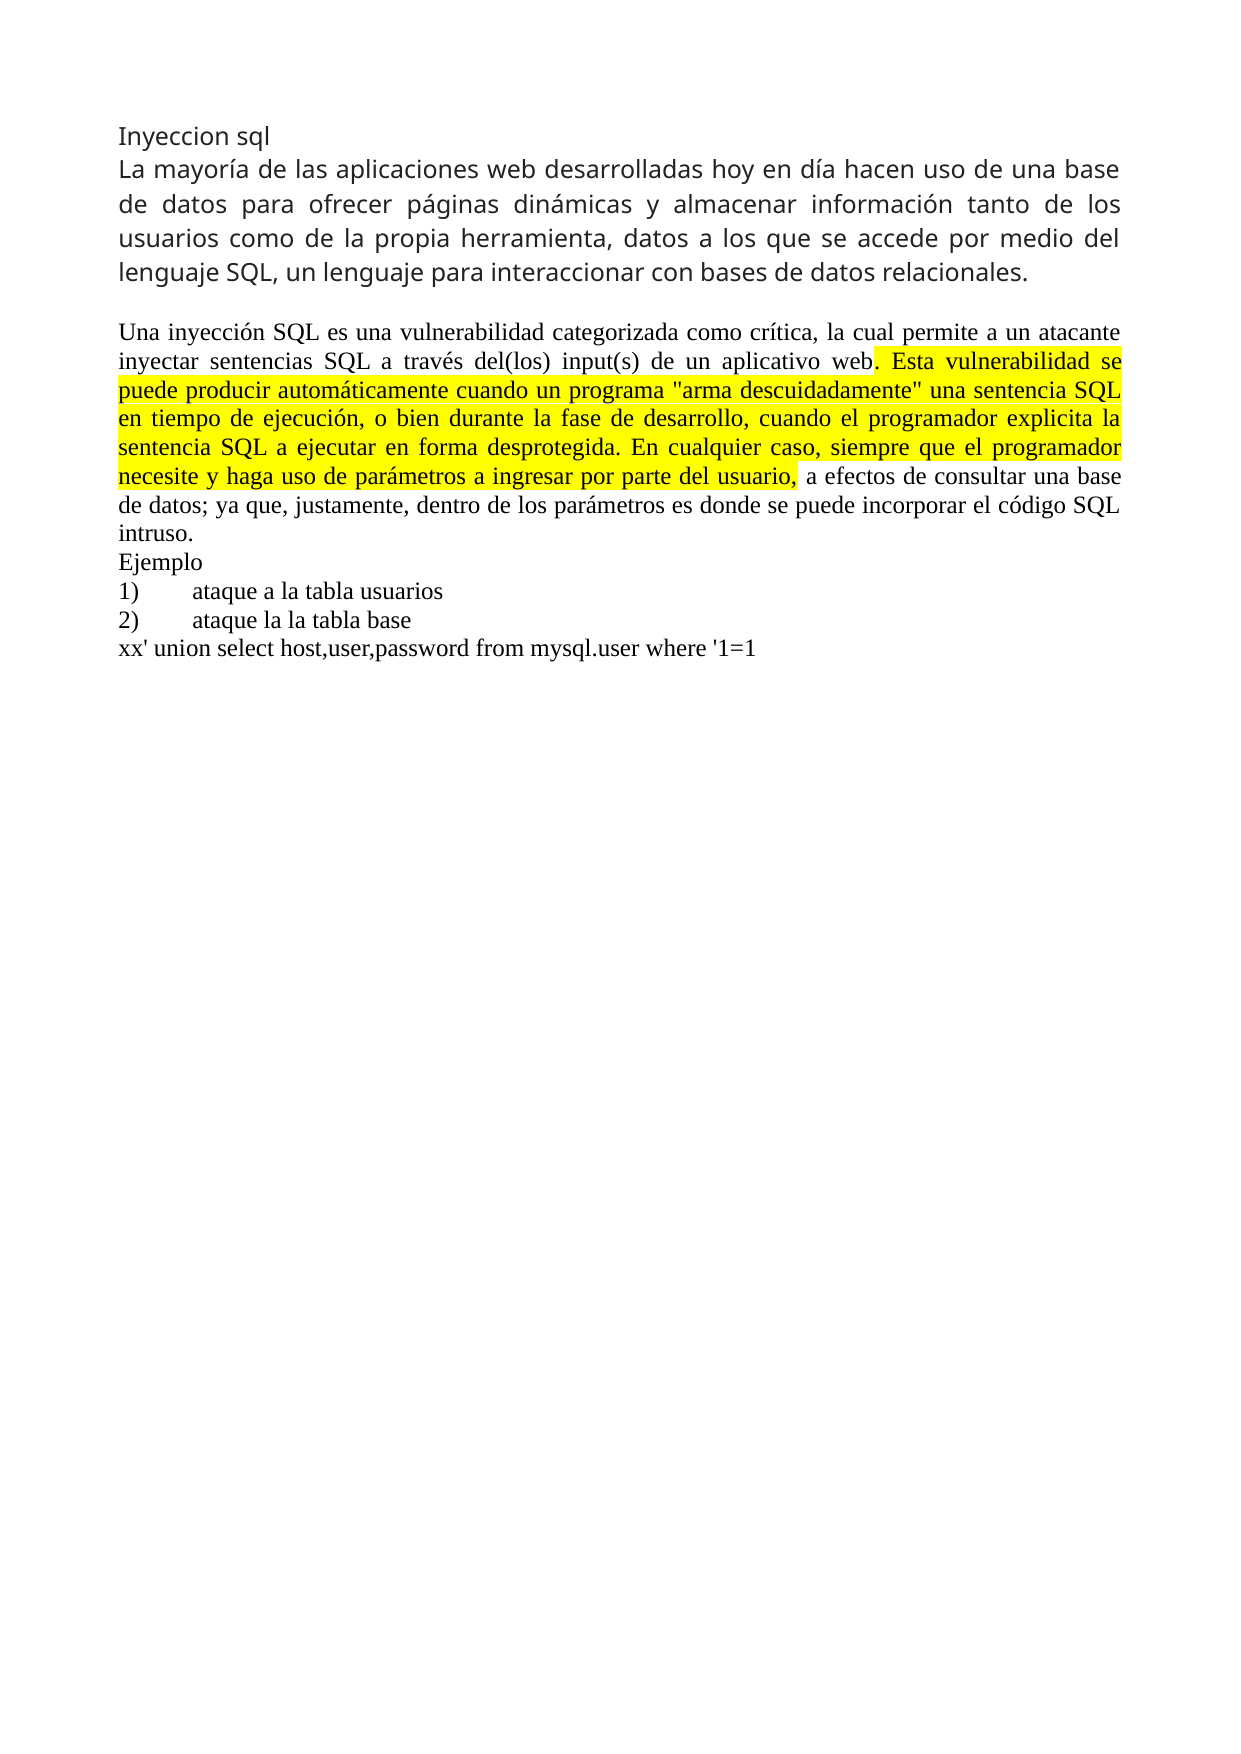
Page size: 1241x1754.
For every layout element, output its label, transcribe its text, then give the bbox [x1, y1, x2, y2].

text Ejemplo [118, 547, 1122, 576]
text Inyeccion sql [118, 118, 1122, 152]
text xx' union select host,user,password from mysql.user where '1=1 [118, 633, 1122, 662]
list ataque a la tabla usuarios [118, 576, 1122, 605]
text La mayoría de las aplicaciones web desarrolladas hoy en día hacen uso de una base de datos para ofrecer páginas dinámicas y almacenar información tanto de los usuarios como de la propia herramienta, datos a los que se accede por medio del lenguaje SQL, un lenguaje para interaccionar con bases de datos relacionales. [118, 152, 1122, 288]
text Una inyección SQL es una vulnerabilidad categorizada como crítica, la cual permite a un atacante inyectar sentencias SQL a través del(los) input(s) de un aplicativo web. Esta vulnerabilidad se puede producir automáticamente cuando un programa "arma descuidadamente" una sentencia SQL en tiempo de ejecución, o bien durante la fase de desarrollo, cuando el programador explicita la sentencia SQL a ejecutar en forma desprotegida. En cualquier caso, siempre que el programador necesite y haga uso de parámetros a ingresar por parte del usuario, a efectos de consultar una base de datos; ya que, justamente, dentro de los parámetros es donde se puede incorporar el código SQL intruso. [118, 317, 1122, 547]
list ataque la la tabla base [118, 605, 1122, 633]
